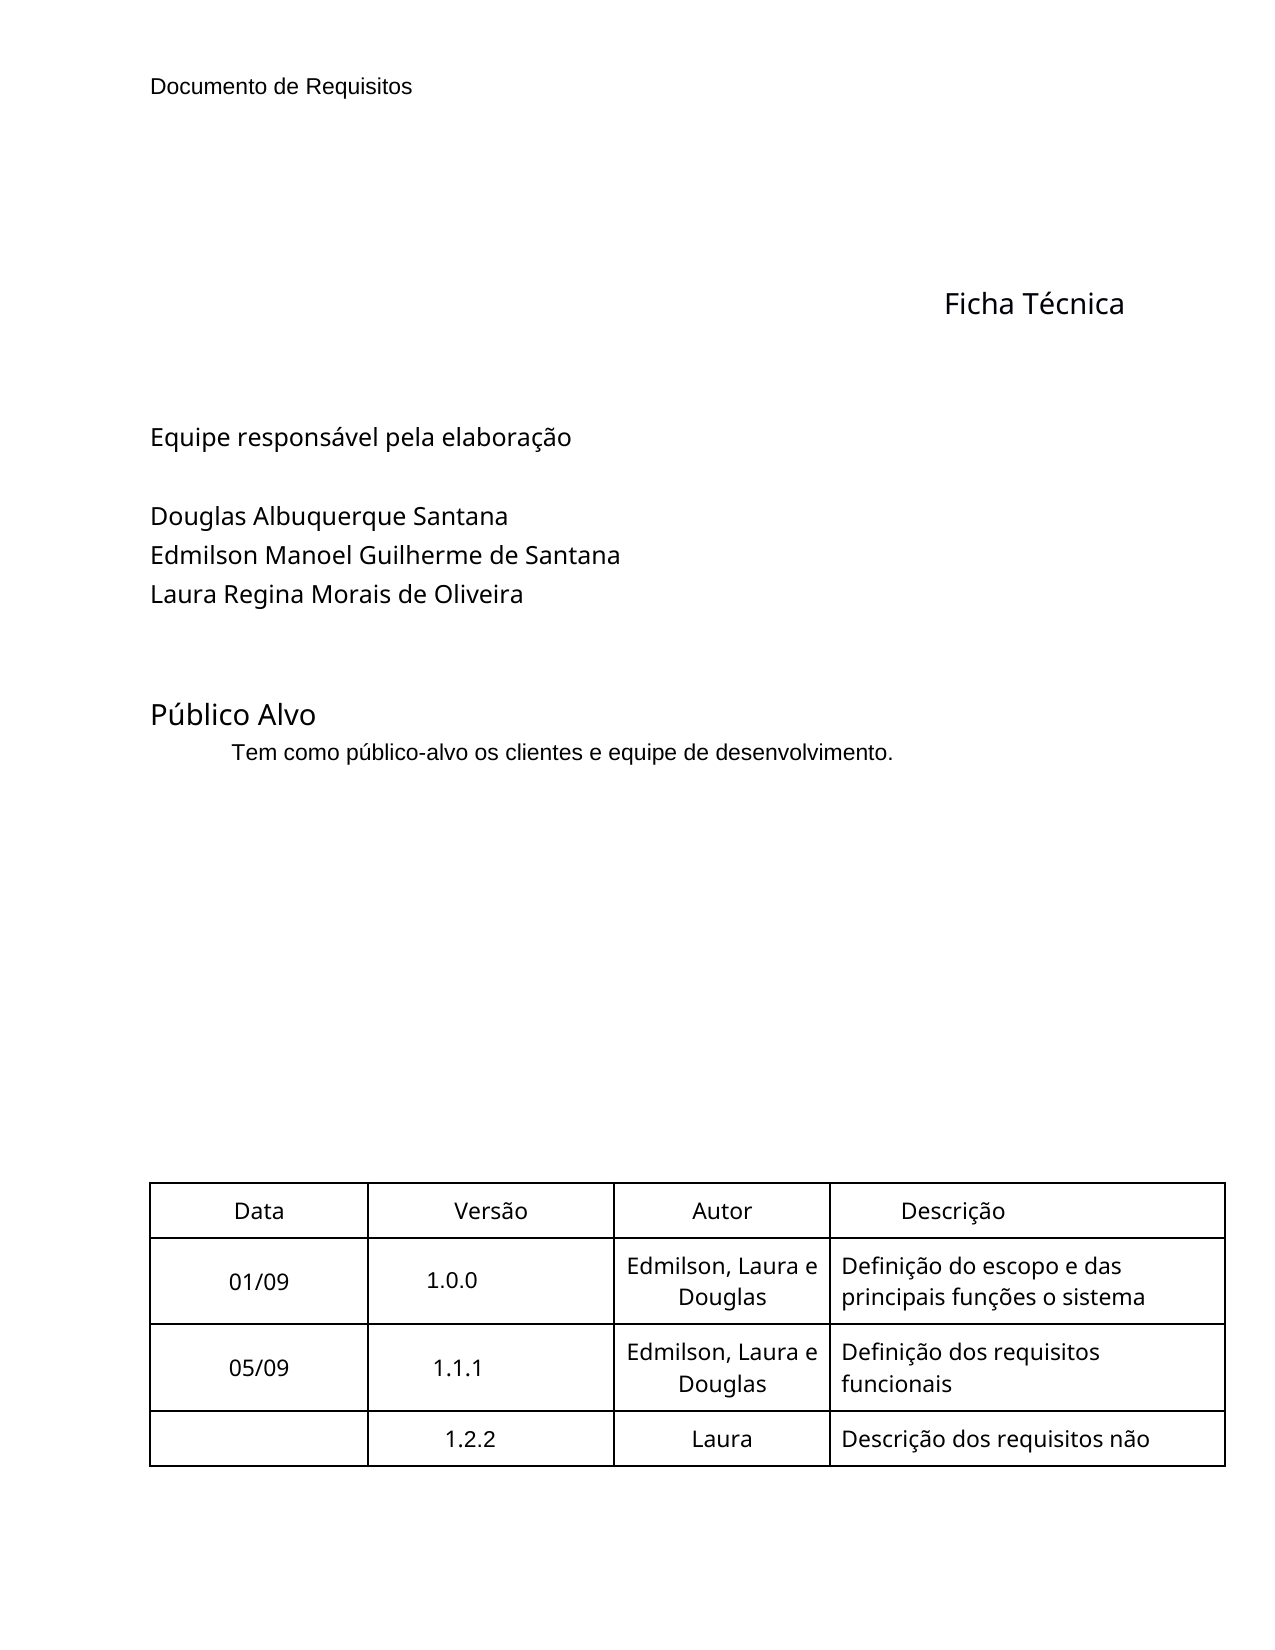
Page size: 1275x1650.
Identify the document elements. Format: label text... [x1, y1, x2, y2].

text Tem como público-alvo os clientes e equipe de desenvolvimento. [150, 739, 1125, 765]
table_cell Edmilson, Laura e Douglas [615, 1239, 829, 1323]
table_cell 05/09 [151, 1325, 367, 1410]
table_cell Definição dos requisitos funcionais [831, 1325, 1224, 1410]
table_cell Laura [615, 1412, 829, 1465]
table_cell 01/09 [151, 1239, 367, 1323]
table_cell 1.0.0 [369, 1239, 613, 1323]
text Equipe responsável pela elaboração [150, 420, 1125, 454]
table_cell 1.2.2 [369, 1412, 613, 1465]
text Edmilson Manoel Guilherme de Santana [150, 537, 1125, 571]
table_cell [151, 1412, 367, 1465]
table_cell Edmilson, Laura e Douglas [615, 1325, 829, 1410]
table_cell Descrição dos requisitos não [831, 1412, 1224, 1465]
text Ficha Técnica [150, 283, 1125, 323]
text Douglas Albuquerque Santana [150, 498, 1125, 532]
text Laura Regina Morais de Oliveira [150, 576, 1125, 611]
table_header Data [151, 1184, 367, 1237]
table_header Descrição [831, 1184, 1224, 1237]
table_header Autor [615, 1184, 829, 1237]
table_cell Definição do escopo e das principais funções o sistema [831, 1239, 1224, 1323]
table_header Versão [369, 1184, 613, 1237]
table_cell 1.1.1 [369, 1325, 613, 1410]
text Público Alvo [150, 694, 1125, 734]
